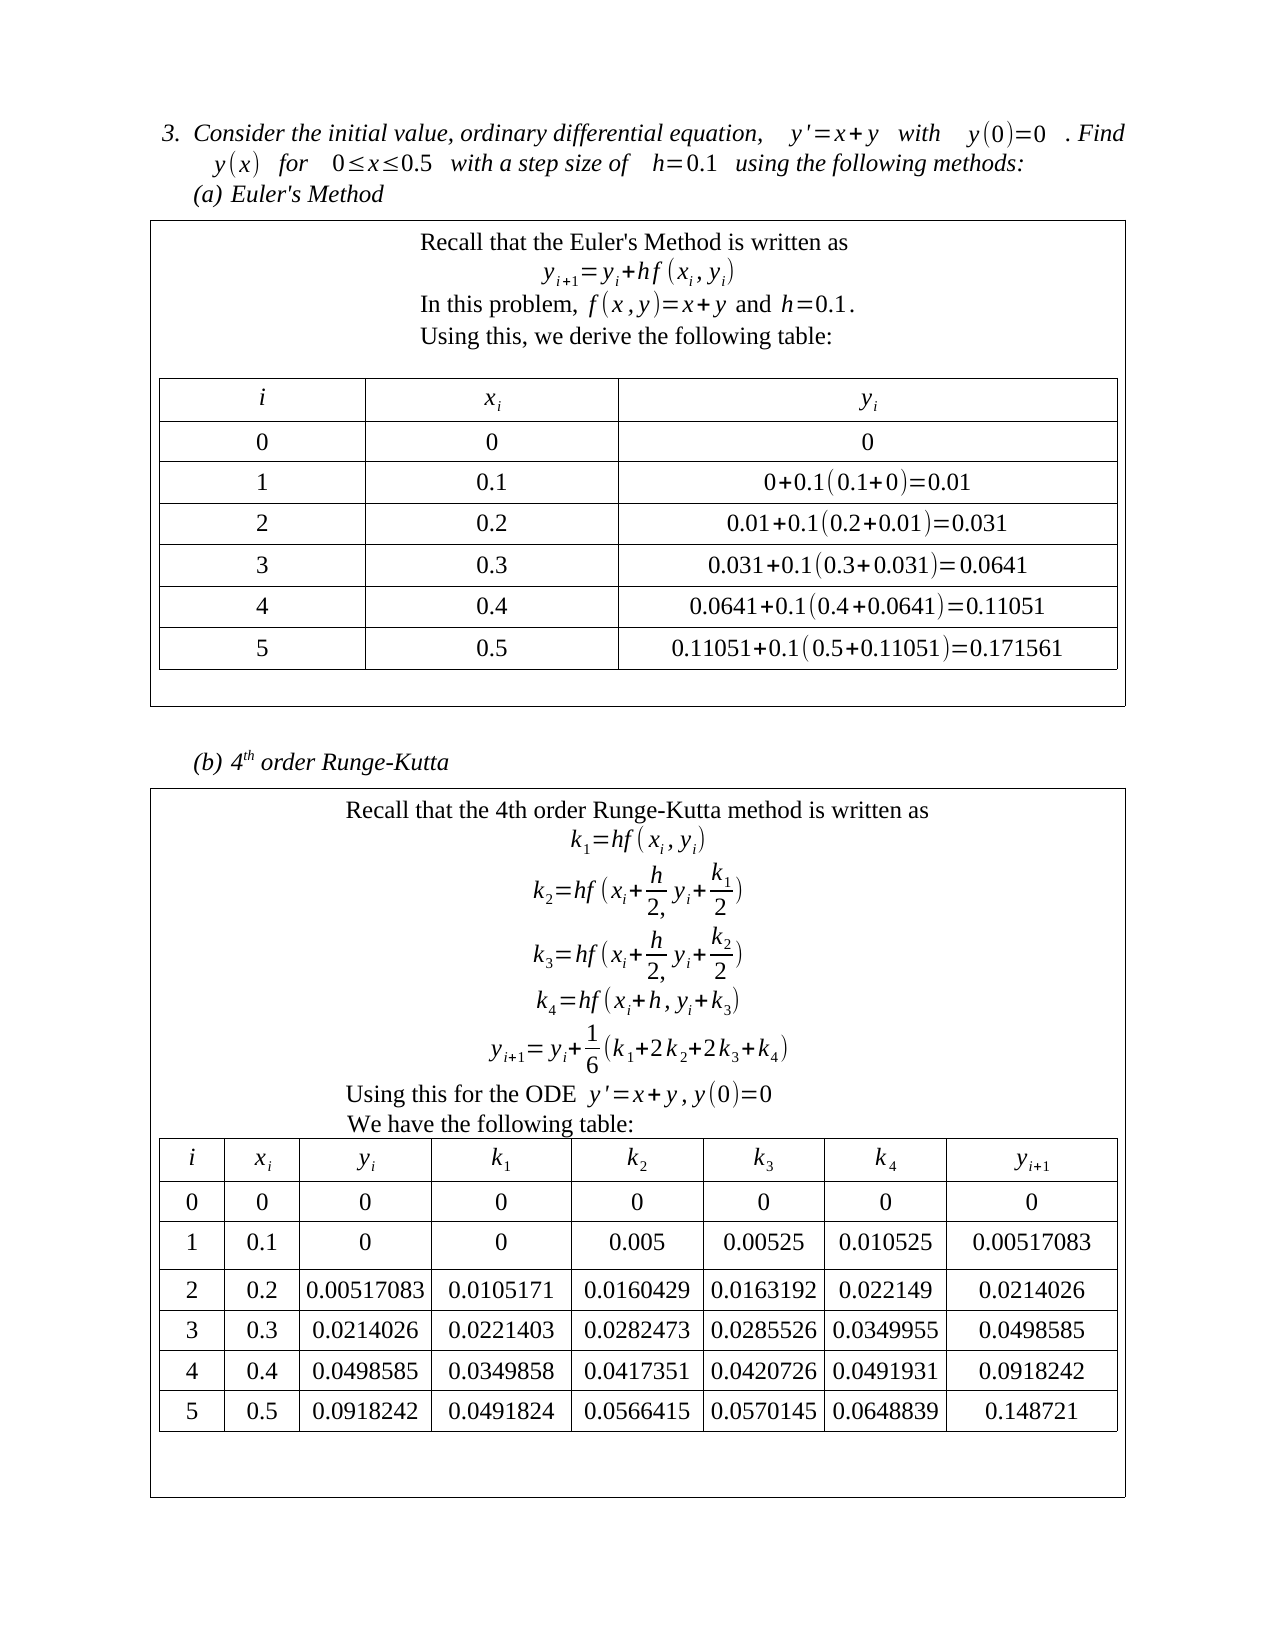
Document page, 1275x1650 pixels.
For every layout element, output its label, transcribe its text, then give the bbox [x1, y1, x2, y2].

table_cell 0.1 [225, 1222, 299, 1269]
table_cell 0.0105171 [432, 1270, 571, 1309]
table_cell 0.1 [366, 462, 618, 503]
table_cell 0.0214026 [300, 1311, 431, 1350]
table_cell 0.0566415 [572, 1391, 703, 1431]
table_cell 0.0491824 [432, 1391, 571, 1431]
table_cell 1 [160, 462, 365, 503]
table_cell 5 [160, 1391, 224, 1431]
table_cell 0.0498585 [300, 1351, 431, 1390]
table_cell 0.5 [225, 1391, 299, 1431]
table_cell [619, 504, 1117, 544]
table_cell 0.0648839 [825, 1391, 946, 1431]
table_cell 0 [947, 1182, 1117, 1221]
table_cell 0.2 [366, 504, 618, 544]
table_cell 1 [160, 1222, 224, 1269]
table_cell 0.5 [366, 628, 618, 668]
table_header [225, 1139, 299, 1181]
table_cell 2 [160, 1270, 224, 1309]
table_cell 0.00525 [704, 1222, 824, 1269]
table_cell 3 [160, 1311, 224, 1350]
table_cell 4 [160, 1351, 224, 1390]
table_cell 0.0163192 [704, 1270, 824, 1309]
table_cell 0.0349955 [825, 1311, 946, 1350]
table_header [825, 1139, 946, 1181]
table_cell 0.00517083 [947, 1222, 1117, 1269]
table_cell 5 [160, 628, 365, 668]
table_cell 0.0420726 [704, 1351, 824, 1390]
table_cell 0.0221403 [432, 1311, 571, 1350]
table_cell 2 [160, 504, 365, 544]
table_cell [619, 628, 1117, 668]
table_cell 0.0282473 [572, 1311, 703, 1350]
table_cell 3 [160, 545, 365, 586]
table_header [366, 379, 618, 421]
table_header [300, 1139, 431, 1181]
table_cell 0.0349858 [432, 1351, 571, 1390]
table_cell 0.010525 [825, 1222, 946, 1269]
table_header [160, 1139, 224, 1181]
table_cell 0 [160, 1182, 224, 1221]
table_cell 0.3 [225, 1311, 299, 1350]
table_cell 0.3 [366, 545, 618, 586]
table_cell 0 [300, 1222, 431, 1269]
table_header [160, 379, 365, 421]
table_cell [619, 545, 1117, 586]
table_cell 0.0918242 [300, 1391, 431, 1431]
list Euler's Method [193, 179, 1157, 208]
table_cell 0.0570145 [704, 1391, 824, 1431]
table_cell [619, 462, 1117, 503]
table_cell 0 [432, 1182, 571, 1221]
table_cell 0.0160429 [572, 1270, 703, 1309]
table_cell 0.0417351 [572, 1351, 703, 1390]
table_cell 0.0498585 [947, 1311, 1117, 1350]
table_cell 0.0918242 [947, 1351, 1117, 1390]
table_cell 0 [704, 1182, 824, 1221]
table_cell 0.0285526 [704, 1311, 824, 1350]
table_cell 0.4 [225, 1351, 299, 1390]
table_cell 0 [825, 1182, 946, 1221]
table_header [619, 379, 1117, 421]
table_cell 0 [619, 422, 1117, 461]
table_header [572, 1139, 703, 1181]
table_cell 0.0214026 [947, 1270, 1117, 1309]
table_cell 0 [366, 422, 618, 461]
list 4th order Runge-Kutta [193, 747, 1157, 776]
table_cell 0 [300, 1182, 431, 1221]
table_cell 0.022149 [825, 1270, 946, 1309]
table_cell 0 [225, 1182, 299, 1221]
table_cell 0.0491931 [825, 1351, 946, 1390]
table_cell 0.4 [366, 587, 618, 627]
table_cell 0 [160, 422, 365, 461]
list Consider the initial value, ordinary differential equation, with . Find for with a step size of using the following methods: [156, 118, 1157, 179]
table_header [704, 1139, 824, 1181]
table_cell 0.2 [225, 1270, 299, 1309]
table_cell 0.005 [572, 1222, 703, 1269]
table_cell 0 [432, 1222, 571, 1269]
table_cell 0 [572, 1182, 703, 1221]
table_cell [619, 587, 1117, 627]
table_header [947, 1139, 1117, 1181]
table_cell 4 [160, 587, 365, 627]
table_header [432, 1139, 571, 1181]
table_cell 0.00517083 [300, 1270, 431, 1309]
table_cell 0.148721 [947, 1391, 1117, 1431]
